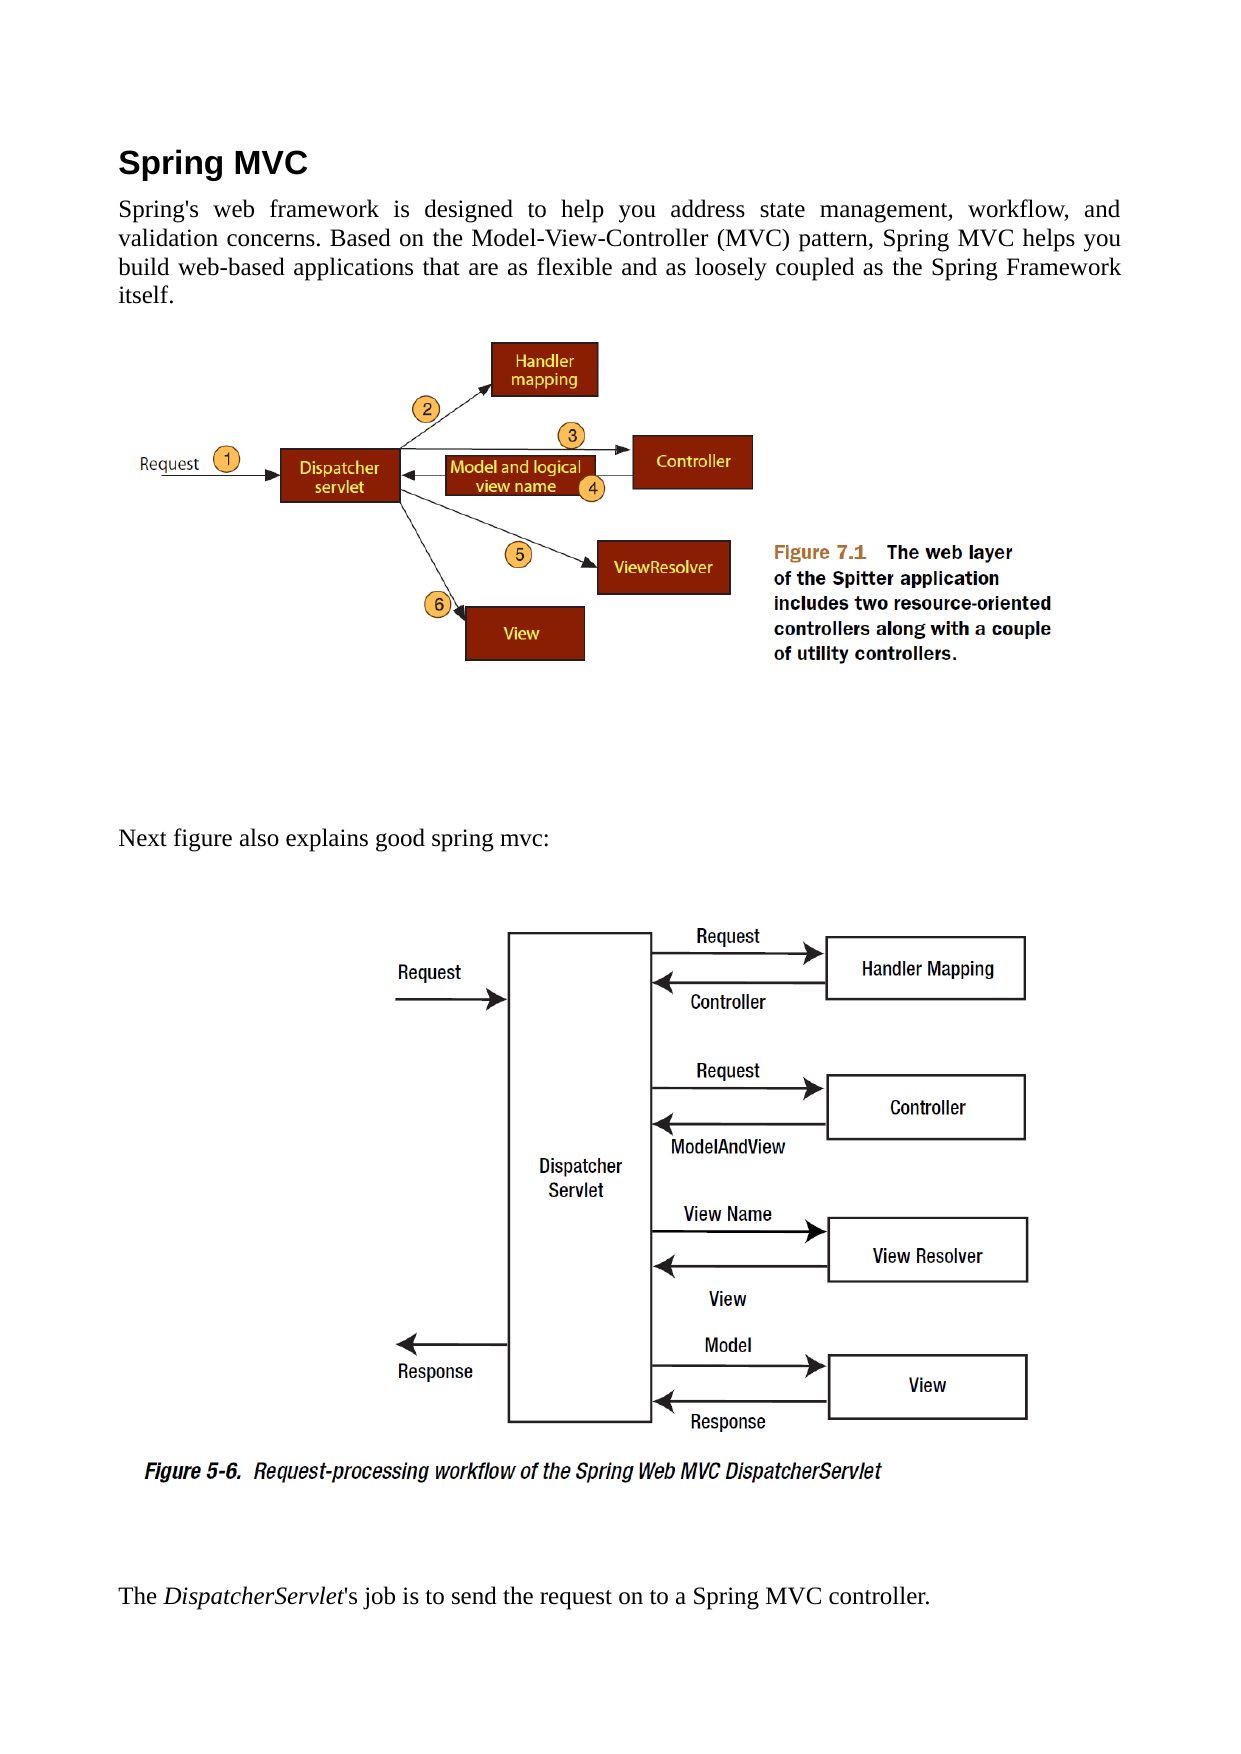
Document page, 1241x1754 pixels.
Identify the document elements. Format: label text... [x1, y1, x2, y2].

picture [118, 321, 1123, 741]
subtitle Spring MVC [118, 143, 1122, 182]
text Next figure also explains good spring mvc: [118, 823, 1122, 852]
text The DispatcherServlet's job is to send the request on to a Spring MVC controller. [118, 1581, 1122, 1610]
text Spring's web framework is designed to help you address state management, workflow, and validation concerns. Based on the Model-View-Controller (MVC) pattern, Spring MVC helps you build web-based applications that are as flexible and as loosely coupled as the Spring Framework itself. [118, 194, 1122, 309]
picture [118, 906, 1123, 1499]
